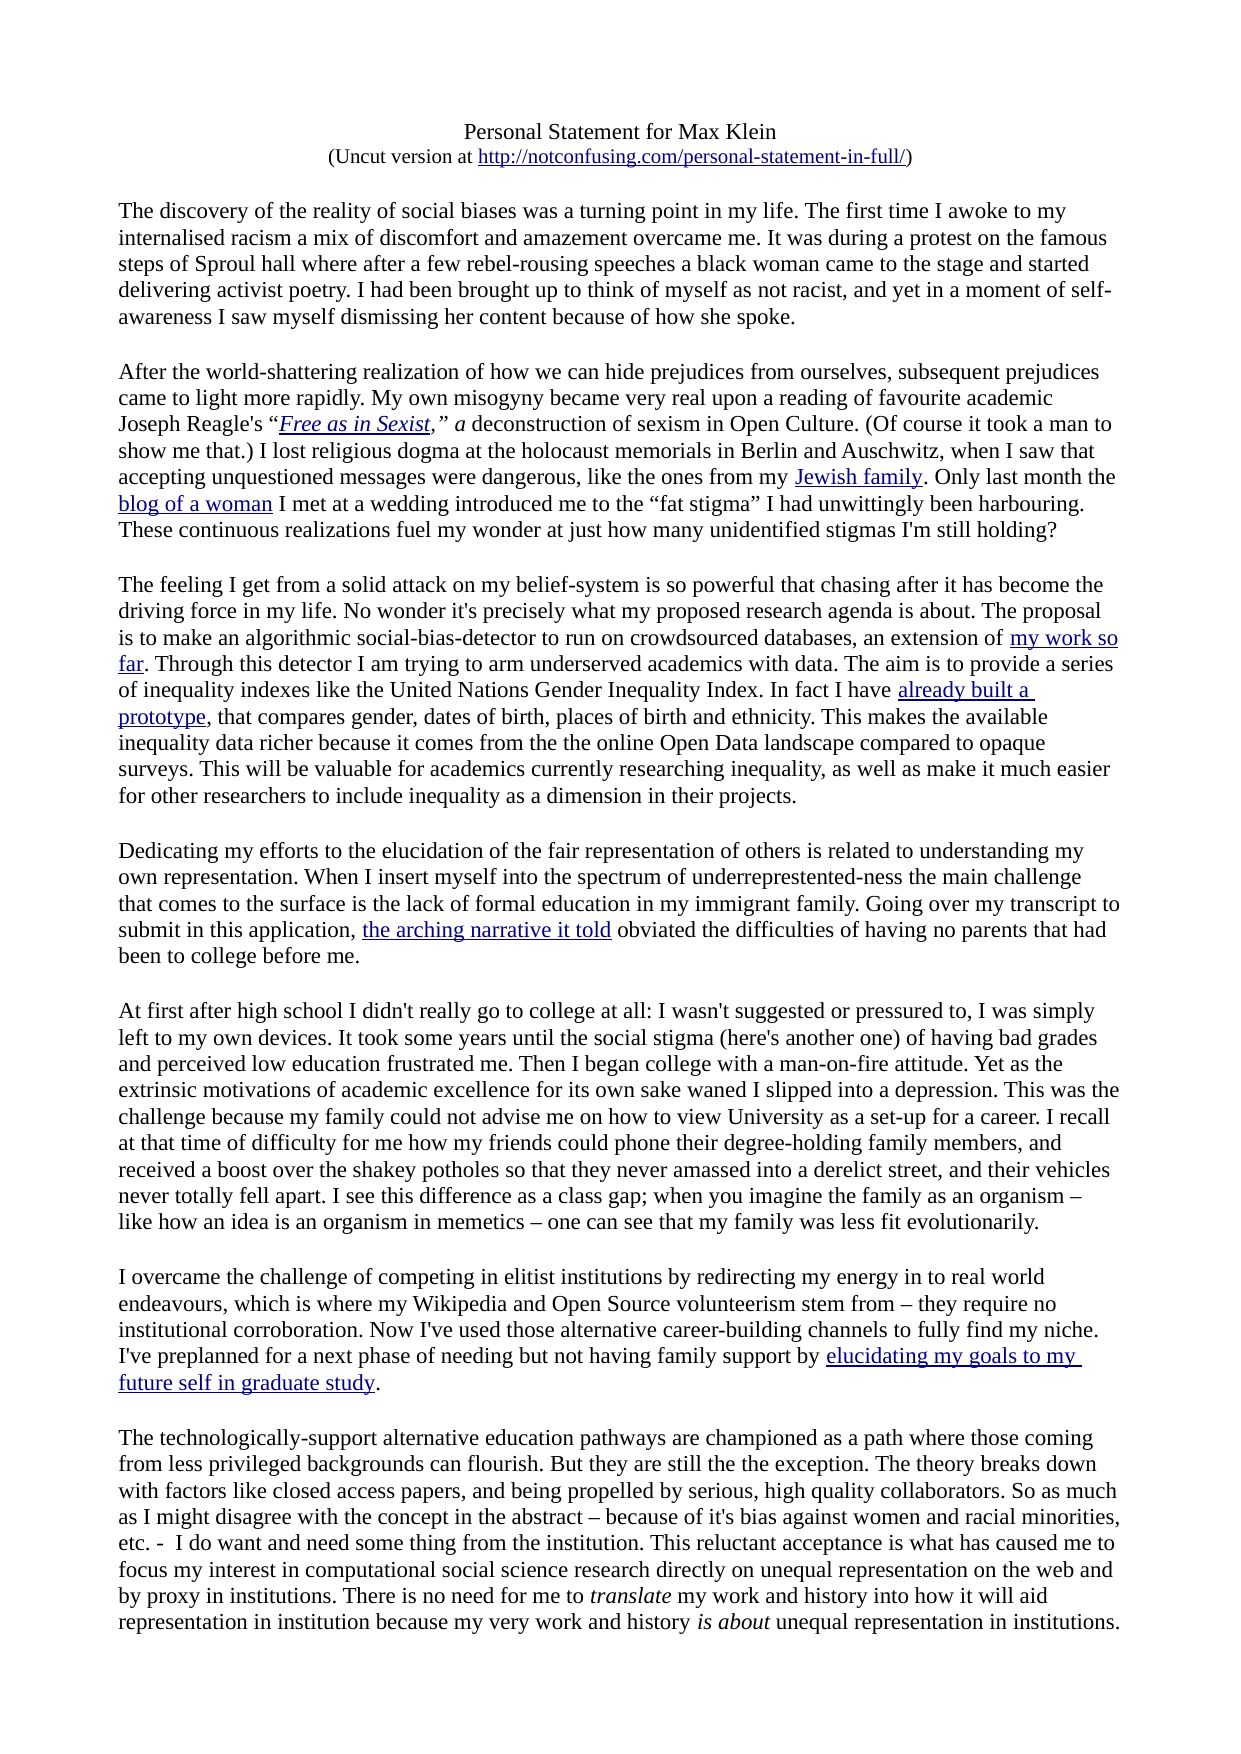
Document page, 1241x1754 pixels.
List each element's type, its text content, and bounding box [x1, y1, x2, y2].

text The technologically-support alternative education pathways are championed as a path where those coming from less privileged backgrounds can flourish. But they are still the the exception. The theory breaks down with factors like closed access papers, and being propelled by serious, high quality collaborators. So as much as I might disagree with the concept in the abstract – because of it's bias against women and racial minorities, etc. - I do want and need some thing from the institution. This reluctant acceptance is what has caused me to focus my interest in computational social science research directly on unequal representation on the web and by proxy in institutions. There is no need for me to translate my work and history into how it will aid representation in institution because my very work and history is about unequal representation in institutions. [118, 1424, 1122, 1635]
text At first after high school I didn't really go to college at all: I wasn't suggested or pressured to, I was simply left to my own devices. It took some years until the social stigma (here's another one) of having bad grades and perceived low education frustrated me. Then I began college with a man-on-fire attitude. Yet as the extrinsic motivations of academic excellence for its own sake waned I slipped into a depression. This was the challenge because my family could not advise me on how to view University as a set-up for a career. I recall at that time of difficulty for me how my friends could phone their degree-holding family members, and received a boost over the shakey potholes so that they never amassed into a derelict street, and their vehicles never totally fell apart. I see this difference as a class gap; when you imagine the family as an organism – like how an idea is an organism in memetics – one can see that my family was less fit evolutionarily. [118, 997, 1122, 1235]
text The discovery of the reality of social biases was a turning point in my life. The first time I awoke to my internalised racism a mix of discomfort and amazement overcame me. It was during a protest on the famous steps of Sproul hall where after a few rebel-rousing speeches a black woman came to the stage and started delivering activist poetry. I had been brought up to think of myself as not racist, and yet in a moment of self-awareness I saw myself dismissing her content because of how she spoke. [118, 197, 1122, 329]
text I overcame the challenge of competing in elitist institutions by redirecting my energy in to real world endeavours, which is where my Wikipedia and Open Source volunteerism stem from – they require no institutional corroboration. Now I've used those alternative career-building channels to fully find my niche. I've preplanned for a next phase of needing but not having family support by elucidating my goals to my future self in graduate study. [118, 1263, 1122, 1395]
text Dedicating my efforts to the elucidation of the fair representation of others is related to understanding my own representation. When I insert myself into the spectrum of underreprestented-ness the main challenge that comes to the surface is the lack of formal education in my immigrant family. Going over my transcript to submit in this application, the arching narrative it told obviated the difficulties of having no parents that had been to college before me. [118, 837, 1122, 969]
text After the world-shattering realization of how we can hide prejudices from ourselves, subsequent prejudices came to light more rapidly. My own misogyny became very real upon a reading of favourite academic Joseph Reagle's “Free as in Sexist,” a deconstruction of sexism in Open Culture. (Of course it took a man to show me that.) I lost religious dogma at the holocaust memorials in Berlin and Auschwitz, when I saw that accepting unquestioned messages were dangerous, like the ones from my Jewish family. Only last month the blog of a woman I met at a wedding introduced me to the “fat stigma” I had unwittingly been harbouring. These continuous realizations fuel my wonder at just how many unidentified stigmas I'm still holding? [118, 358, 1122, 542]
text The feeling I get from a solid attack on my belief-system is so powerful that chasing after it has become the driving force in my life. No wonder it's precisely what my proposed research agenda is about. The proposal is to make an algorithmic social-bias-detector to run on crowdsourced databases, an extension of my work so far. Through this detector I am trying to arm underserved academics with data. The aim is to provide a series of inequality indexes like the United Nations Gender Inequality Index. In fact I have already built a prototype, that compares gender, dates of birth, places of birth and ethnicity. This makes the available inequality data richer because it comes from the the online Open Data landscape compared to opaque surveys. This will be valuable for academics currently researching inequality, as well as make it much easier for other researchers to include inequality as a dimension in their projects. [118, 571, 1122, 808]
text Personal Statement for Max Klein [118, 118, 1122, 144]
text (Uncut version at http://notconfusing.com/personal-statement-in-full/) [118, 144, 1122, 168]
